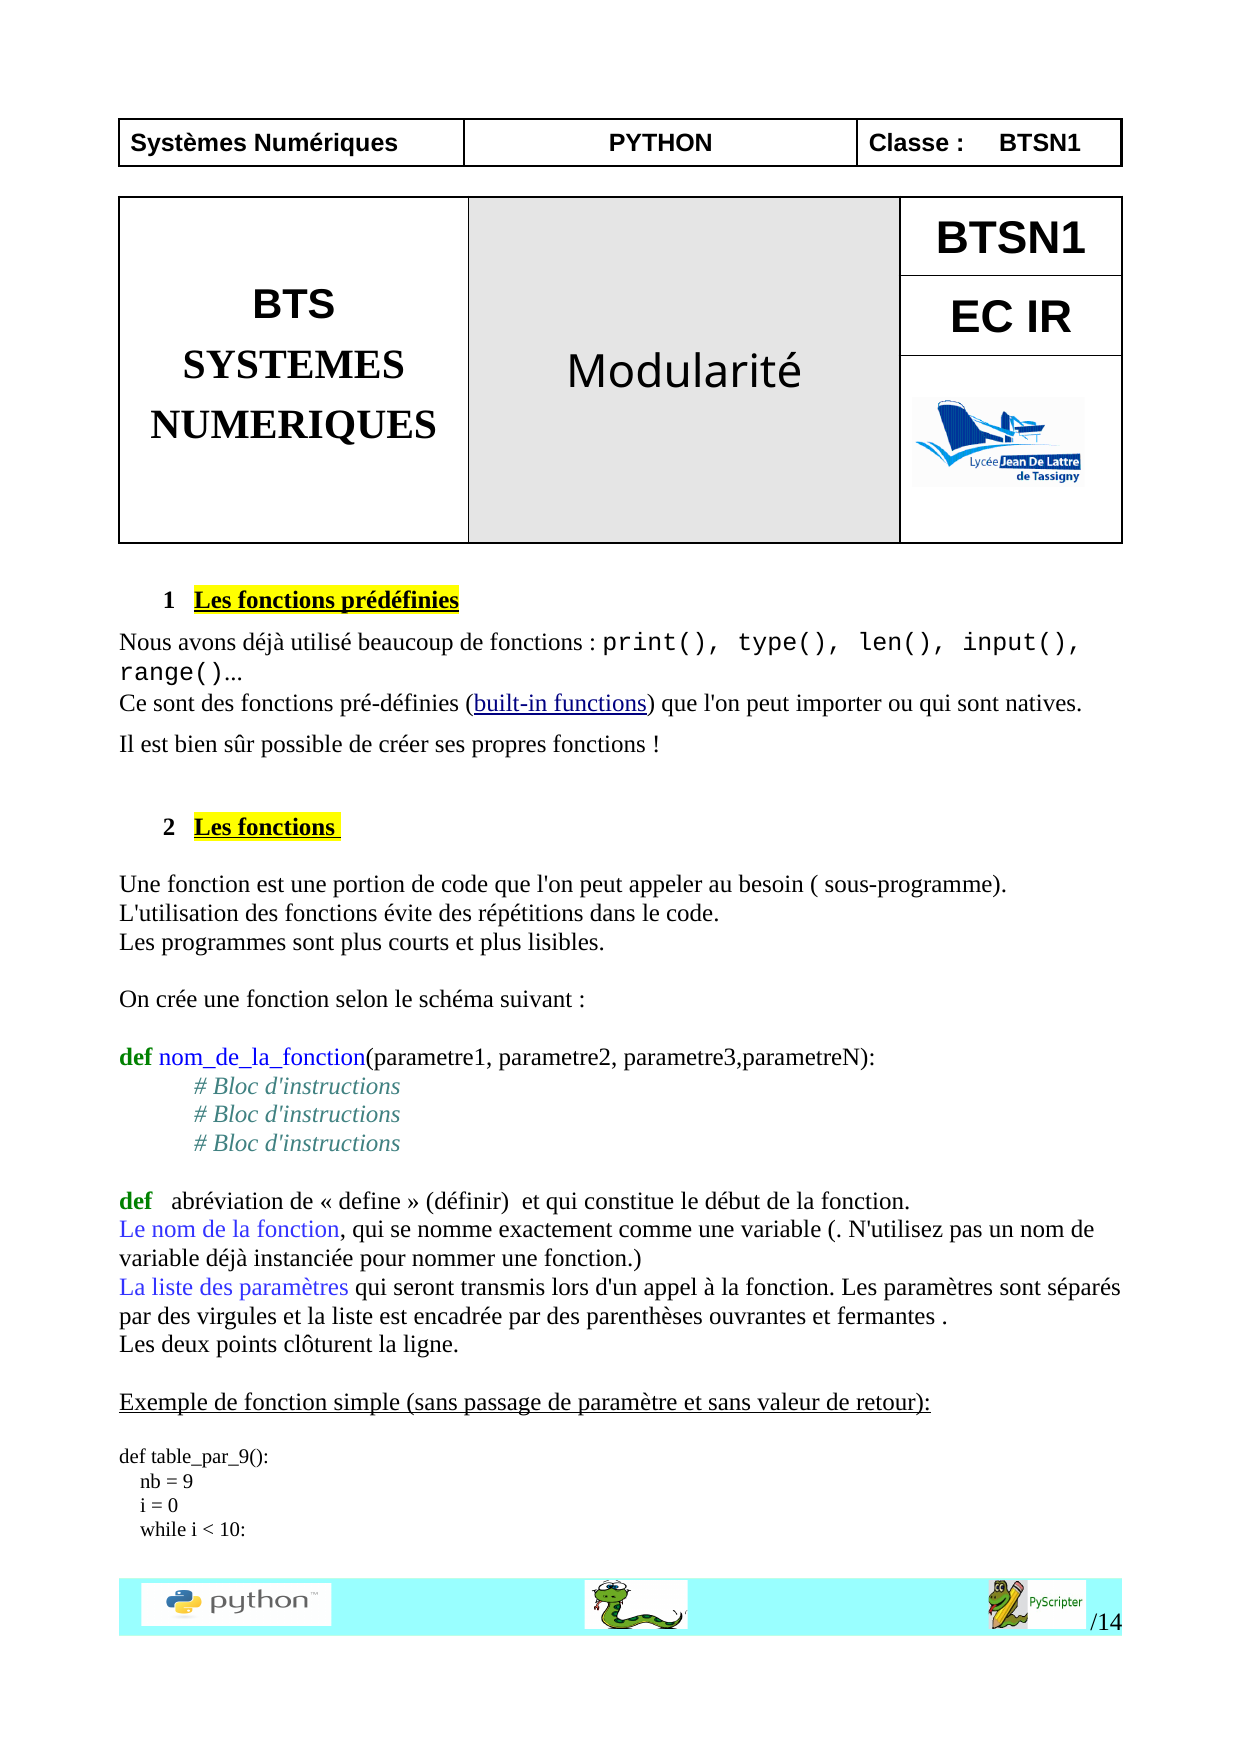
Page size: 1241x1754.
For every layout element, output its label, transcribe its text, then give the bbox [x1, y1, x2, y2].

text Le nom de la fonction, qui se nomme exactement comme une variable (. N'utilisez pas un nom de variable déjà instanciée pour nommer une fonction.) [119, 1214, 1122, 1272]
table_header PYTHON [465, 120, 856, 165]
text L'utilisation des fonctions évite des répétitions dans le code. [119, 898, 1122, 927]
text i = 0 [119, 1493, 1122, 1517]
text Nous avons déjà utilisé beaucoup de fonctions : print(), type(), len(), input(), range()... Ce sont des fonctions pré-définies (built-in functions) que l'on peut importer ou qui sont natives. [119, 627, 1122, 717]
text while i < 10: [119, 1517, 1122, 1541]
table_cell [901, 356, 1121, 542]
text Exemple de fonction simple (sans passage de paramètre et sans valeur de retour): [119, 1387, 1122, 1416]
table_header BTS SYSTEMES NUMERIQUES [120, 198, 468, 542]
list Les fonctions [156, 812, 1122, 841]
text Les programmes sont plus courts et plus lisibles. [119, 927, 1122, 956]
table_header BTSN1 [901, 198, 1121, 275]
text La liste des paramètres qui seront transmis lors d'un appel à la fonction. Les paramètres sont séparés par des virgules et la liste est encadrée par des parenthèses ouvrantes et fermantes . [119, 1272, 1122, 1329]
picture [141, 1583, 332, 1626]
text def abréviation de « define » (définir) et qui constitue le début de la fonction. [119, 1186, 1122, 1214]
picture [584, 1580, 688, 1629]
subtitle Les fonctions prédéfinies [156, 585, 1122, 614]
table_header Classe : BTSN1 [858, 120, 1120, 165]
text # Bloc d'instructions [194, 1099, 1122, 1128]
table_header Systèmes Numériques [120, 120, 463, 165]
table_header Modularité [469, 198, 899, 542]
picture [912, 397, 1085, 487]
text nb = 9 [119, 1468, 1122, 1493]
text def nom_de_la_fonction(parametre1, parametre2, parametre3,parametreN): [119, 1042, 1122, 1071]
text Les deux points clôturent la ligne. [119, 1329, 1122, 1358]
text def table_par_9(): [119, 1444, 1122, 1468]
text Il est bien sûr possible de créer ses propres fonctions ! [119, 729, 1122, 758]
text Une fonction est une portion de code que l'on peut appeler au besoin ( sous-programme). [119, 869, 1122, 898]
picture [988, 1580, 1087, 1629]
text # Bloc d'instructions [194, 1128, 1122, 1157]
text # Bloc d'instructions [194, 1071, 1122, 1099]
table_cell EC IR [901, 276, 1121, 355]
text On crée une fonction selon le schéma suivant : [119, 984, 1122, 1013]
